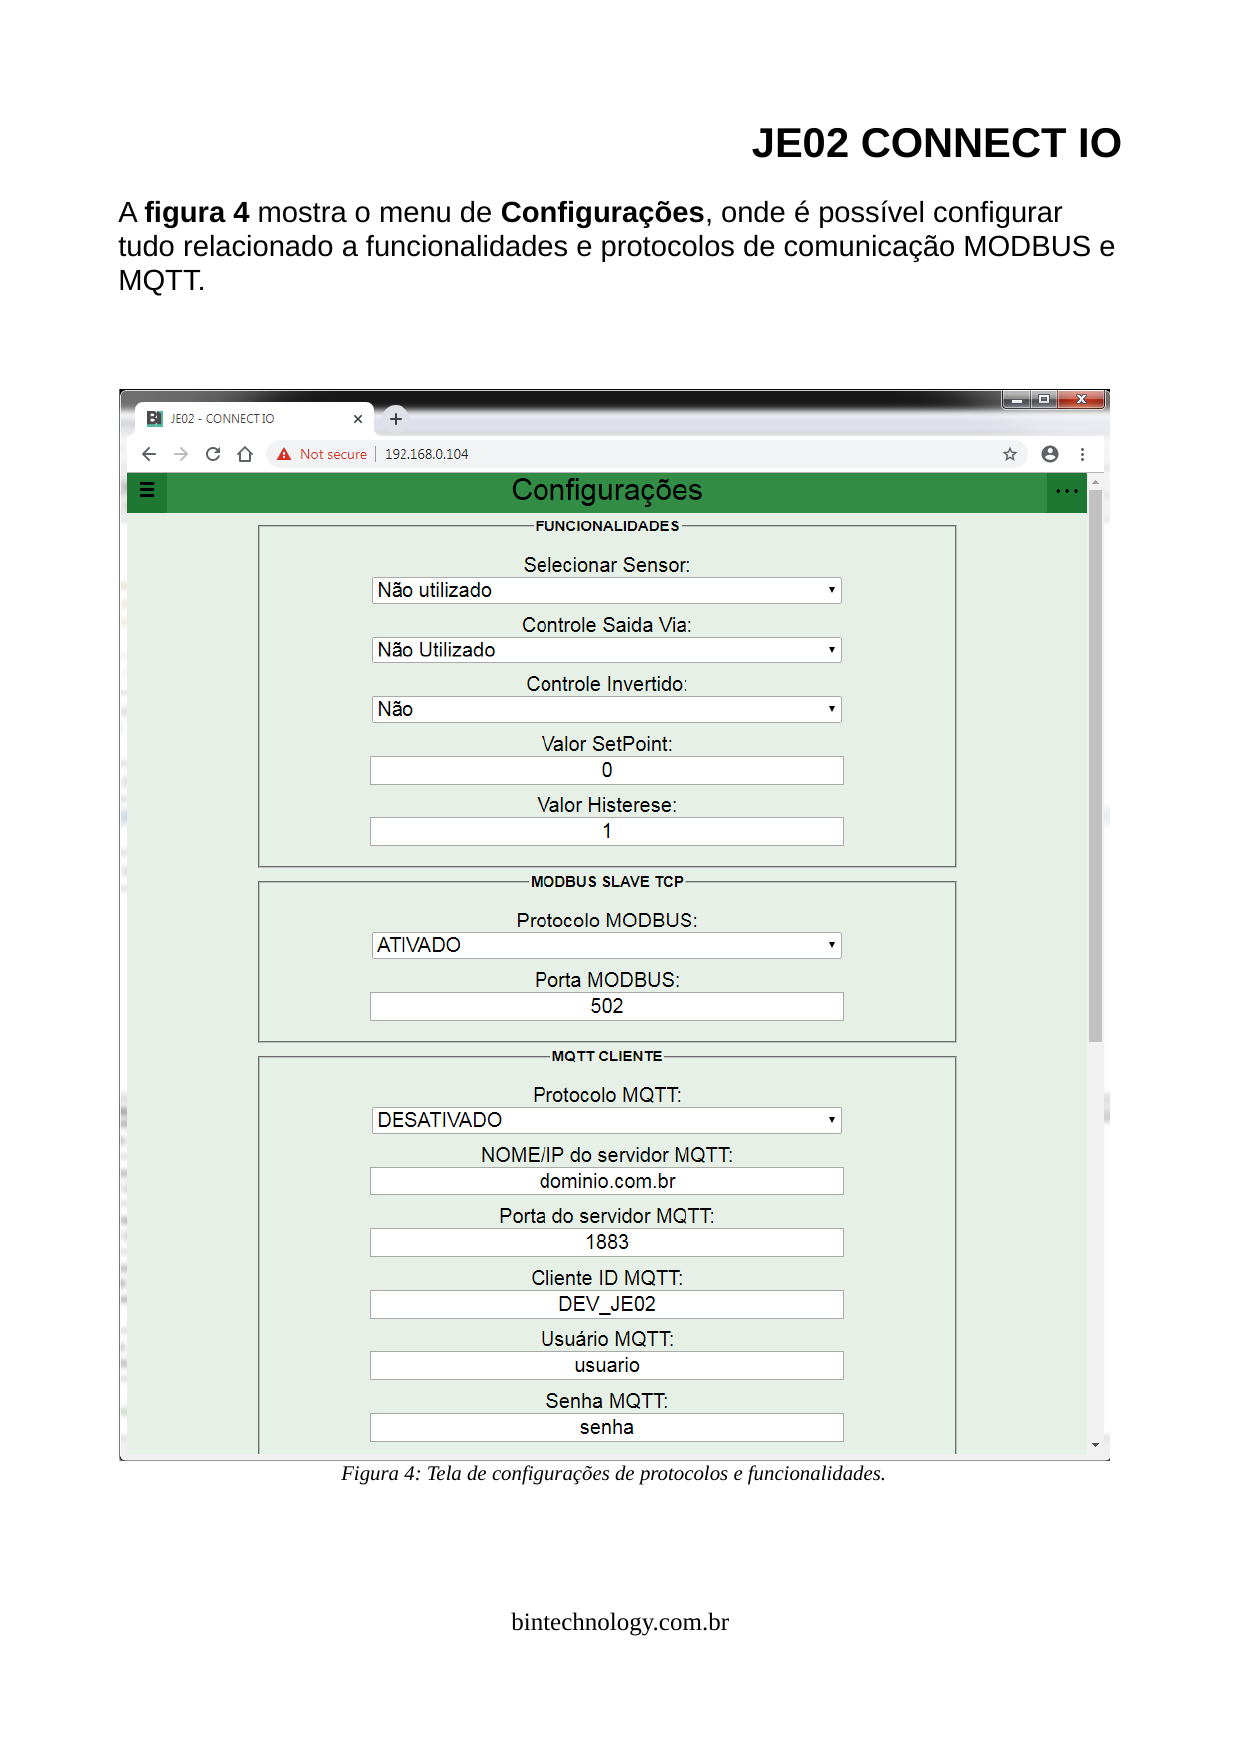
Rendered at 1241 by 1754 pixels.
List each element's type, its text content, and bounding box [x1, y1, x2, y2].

text Figura 4: Tela de configurações de protocolos e funcionalidades. [119, 1461, 1110, 1485]
picture [119, 389, 1110, 1461]
text A figura 4 mostra o menu de Configurações, onde é possível configurar tudo relacionado a funcionalidades e protocolos de comunicação MODBUS e MQTT. [118, 196, 1122, 296]
